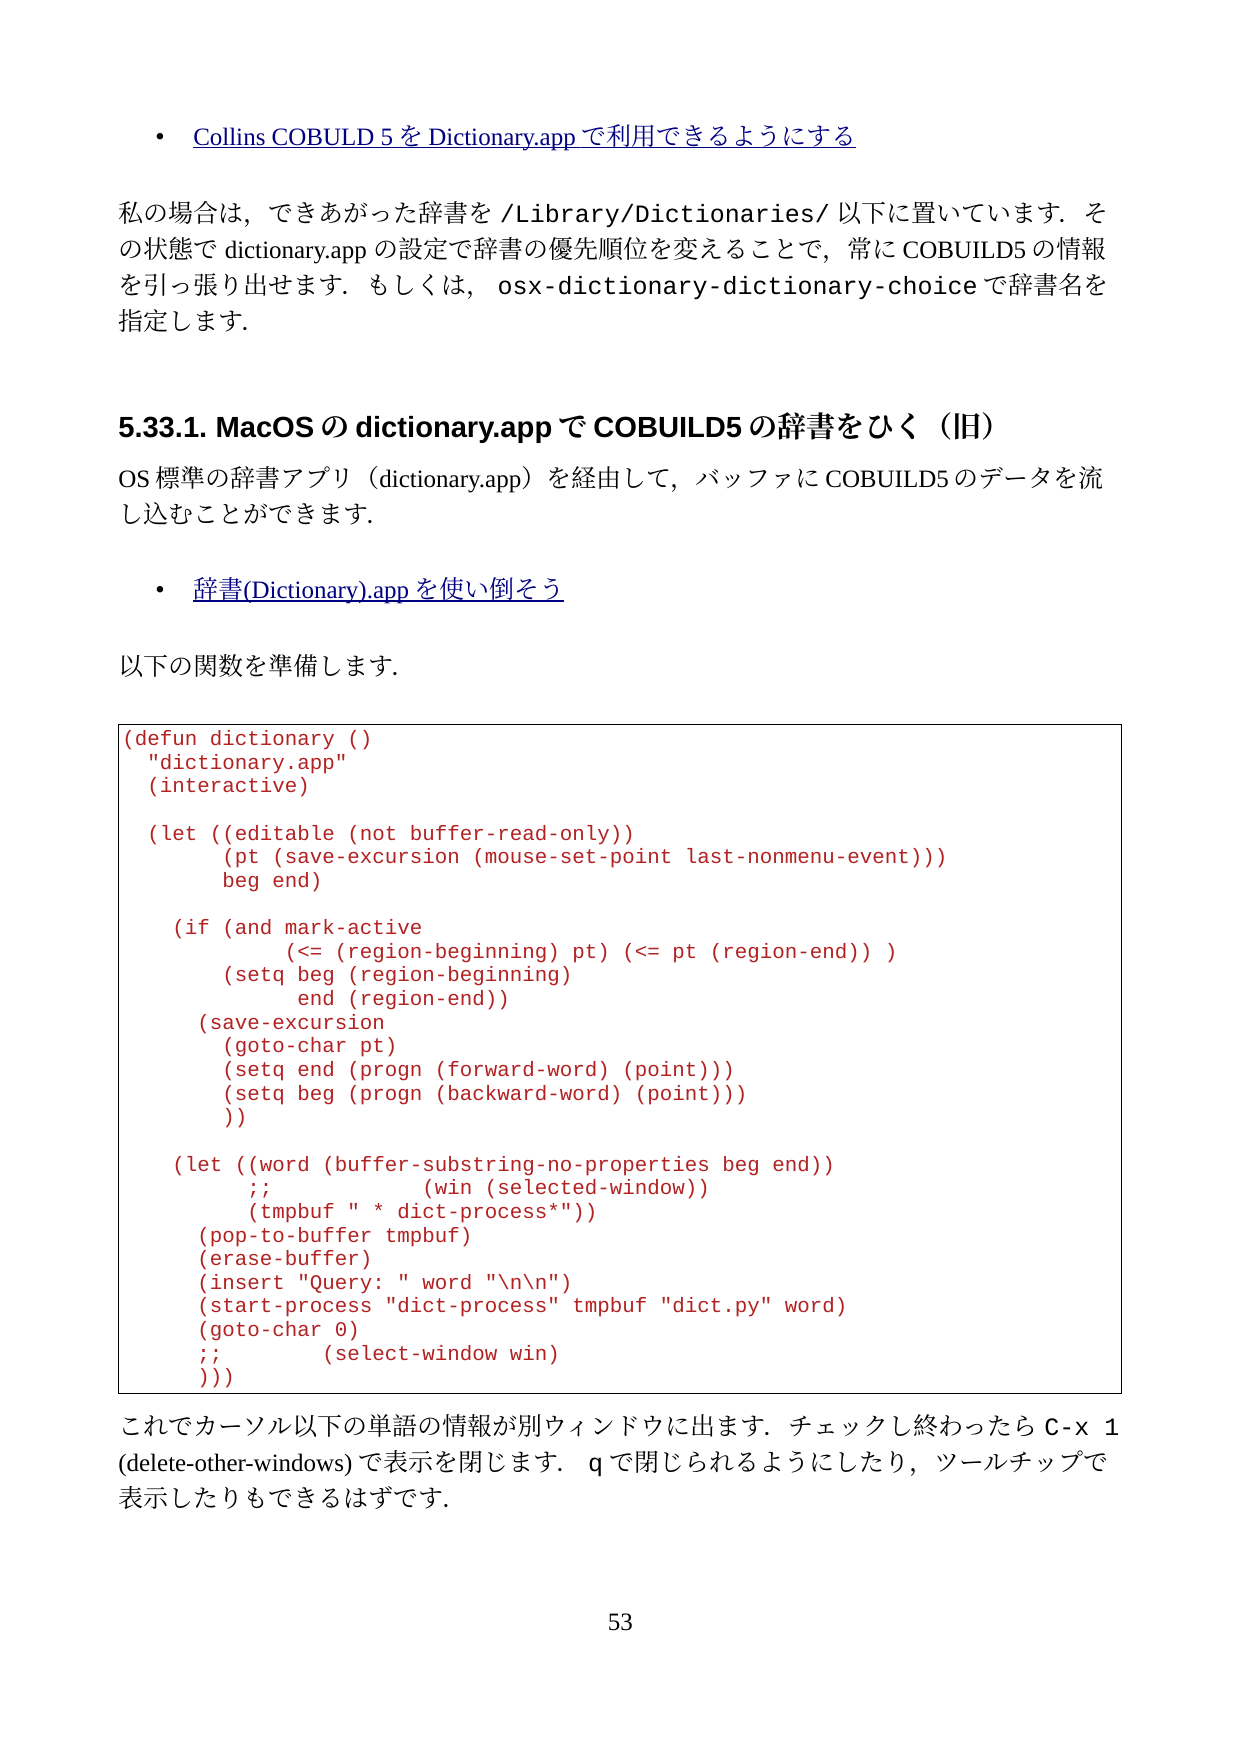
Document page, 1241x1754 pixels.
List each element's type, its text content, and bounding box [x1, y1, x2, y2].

text (pop-to-buffer tmpbuf) [119, 1221, 1121, 1244]
text (pt (save-excursion (mouse-set-point last-nonmenu-event))) [119, 842, 1121, 866]
text 以下の関数を準備します． [118, 647, 1122, 712]
text end (region-end)) [119, 984, 1121, 1008]
text (goto-char 0) [119, 1315, 1121, 1339]
text (goto-char pt) [119, 1031, 1121, 1055]
text (setq beg (progn (backward-word) (point))) [119, 1079, 1121, 1102]
text (interactive) [119, 771, 1121, 795]
text (setq beg (region-beginning) [119, 961, 1121, 984]
text (defun dictionary () [119, 725, 1121, 748]
text (if (and mark-active [119, 913, 1121, 937]
text OS標準の辞書アプリ（dictionary.app）を経由して，バッファにCOBUILD5のデータを流し込むことができます． [118, 458, 1122, 559]
text (let ((editable (not buffer-read-only)) [119, 819, 1121, 842]
text ))) [119, 1362, 1121, 1393]
text (insert "Query: " word "\n\n") [119, 1268, 1121, 1292]
text (save-excursion [119, 1008, 1121, 1031]
text ;; (select-window win) [119, 1339, 1121, 1362]
subtitle MacOSのdictionary.appでCOBUILD5の辞書をひく（旧） [118, 404, 1122, 446]
text (setq end (progn (forward-word) (point))) [119, 1055, 1121, 1079]
text (tmpbuf " * dict-process*")) [119, 1197, 1121, 1221]
text ;; (win (selected-window)) [119, 1173, 1121, 1197]
text 私の場合は，できあがった辞書を /Library/Dictionaries/ 以下に置いています．その状態で dictionary.app の設定で辞書の優先順位を変えることで，常にCOBUILD5の情報を引っ張り出せます．もしくは， osx-dictionary-dictionary-choice で辞書名を指定します． [118, 193, 1122, 367]
text )) [119, 1102, 1121, 1126]
text これでカーソル以下の単語の情報が別ウィンドウに出ます．チェックし終わったら C-x 1 (delete-other-windows) で表示を閉じます． q で閉じられるようにしたり，ツールチップで表示したりもできるはずです． [118, 1406, 1122, 1544]
text (<= (region-beginning) pt) (<= pt (region-end)) ) [119, 937, 1121, 961]
text (start-process "dict-process" tmpbuf "dict.py" word) [119, 1292, 1121, 1315]
list 辞書(Dictionary).appを使い倒そう [156, 572, 1122, 634]
text beg end) [119, 866, 1121, 889]
list Collins COBULD 5をDictionary.appで利用できるようにする [156, 118, 1122, 181]
text (erase-buffer) [119, 1244, 1121, 1268]
text (let ((word (buffer-substring-no-properties beg end)) [119, 1150, 1121, 1173]
text "dictionary.app" [119, 748, 1121, 771]
